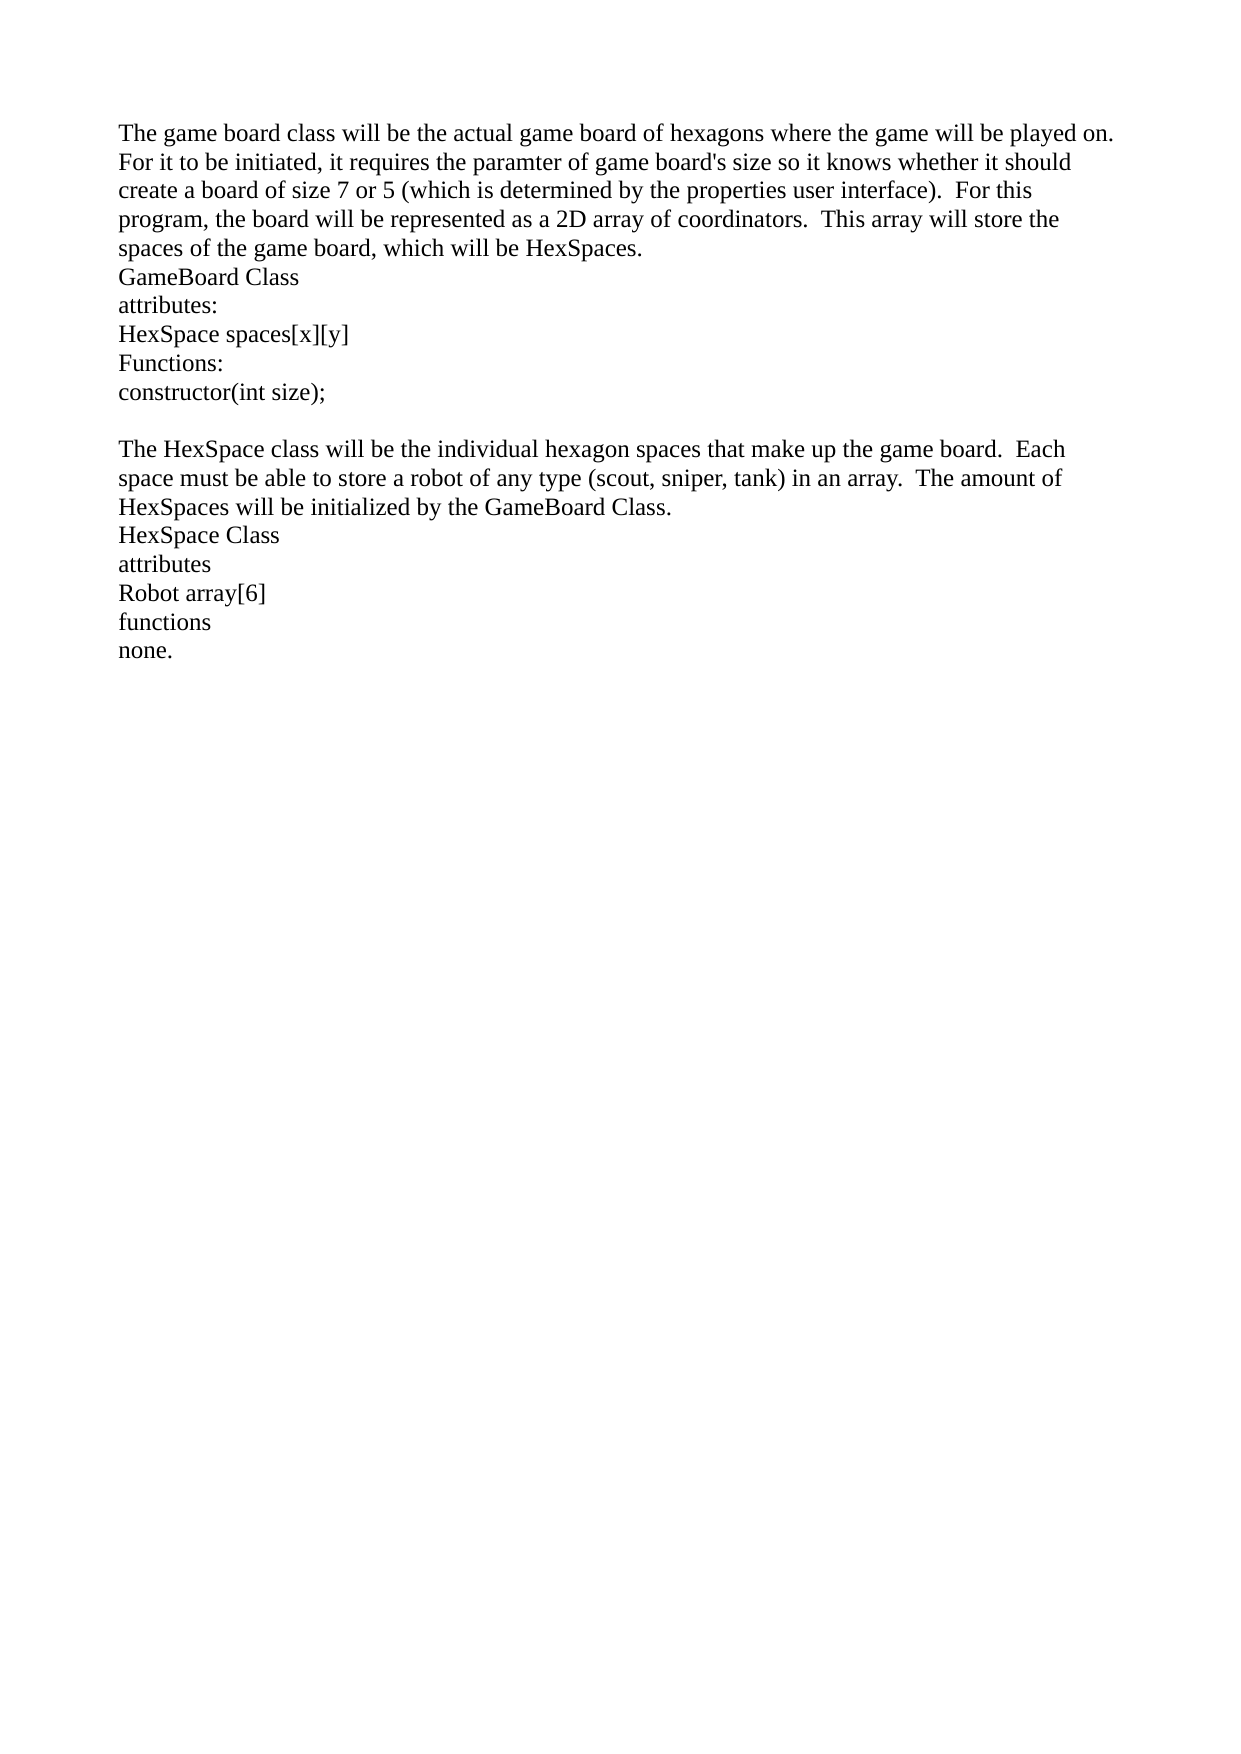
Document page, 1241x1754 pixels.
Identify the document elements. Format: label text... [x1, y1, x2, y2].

text constructor(int size); [118, 377, 1122, 406]
text Robot array[6] [118, 578, 1122, 607]
text The game board class will be the actual game board of hexagons where the game will be played on. [118, 118, 1122, 147]
text The HexSpace class will be the individual hexagon spaces that make up the game board. Each space must be able to store a robot of any type (scout, sniper, tank) in an array. The amount of HexSpaces will be initialized by the GameBoard Class. [118, 434, 1122, 521]
text Functions: [118, 348, 1122, 377]
text HexSpace spaces[x][y] [118, 319, 1122, 348]
text For it to be initiated, it requires the paramter of game board's size so it knows whether it should create a board of size 7 or 5 (which is determined by the properties user interface). For this program, the board will be represented as a 2D array of coordinators. This array will store the spaces of the game board, which will be HexSpaces. [118, 147, 1122, 262]
text GameBoard Class [118, 262, 1122, 291]
text functions [118, 607, 1122, 636]
text HexSpace Class [118, 521, 1122, 549]
text none. [118, 636, 1122, 664]
text attributes: [118, 291, 1122, 319]
text attributes [118, 549, 1122, 578]
